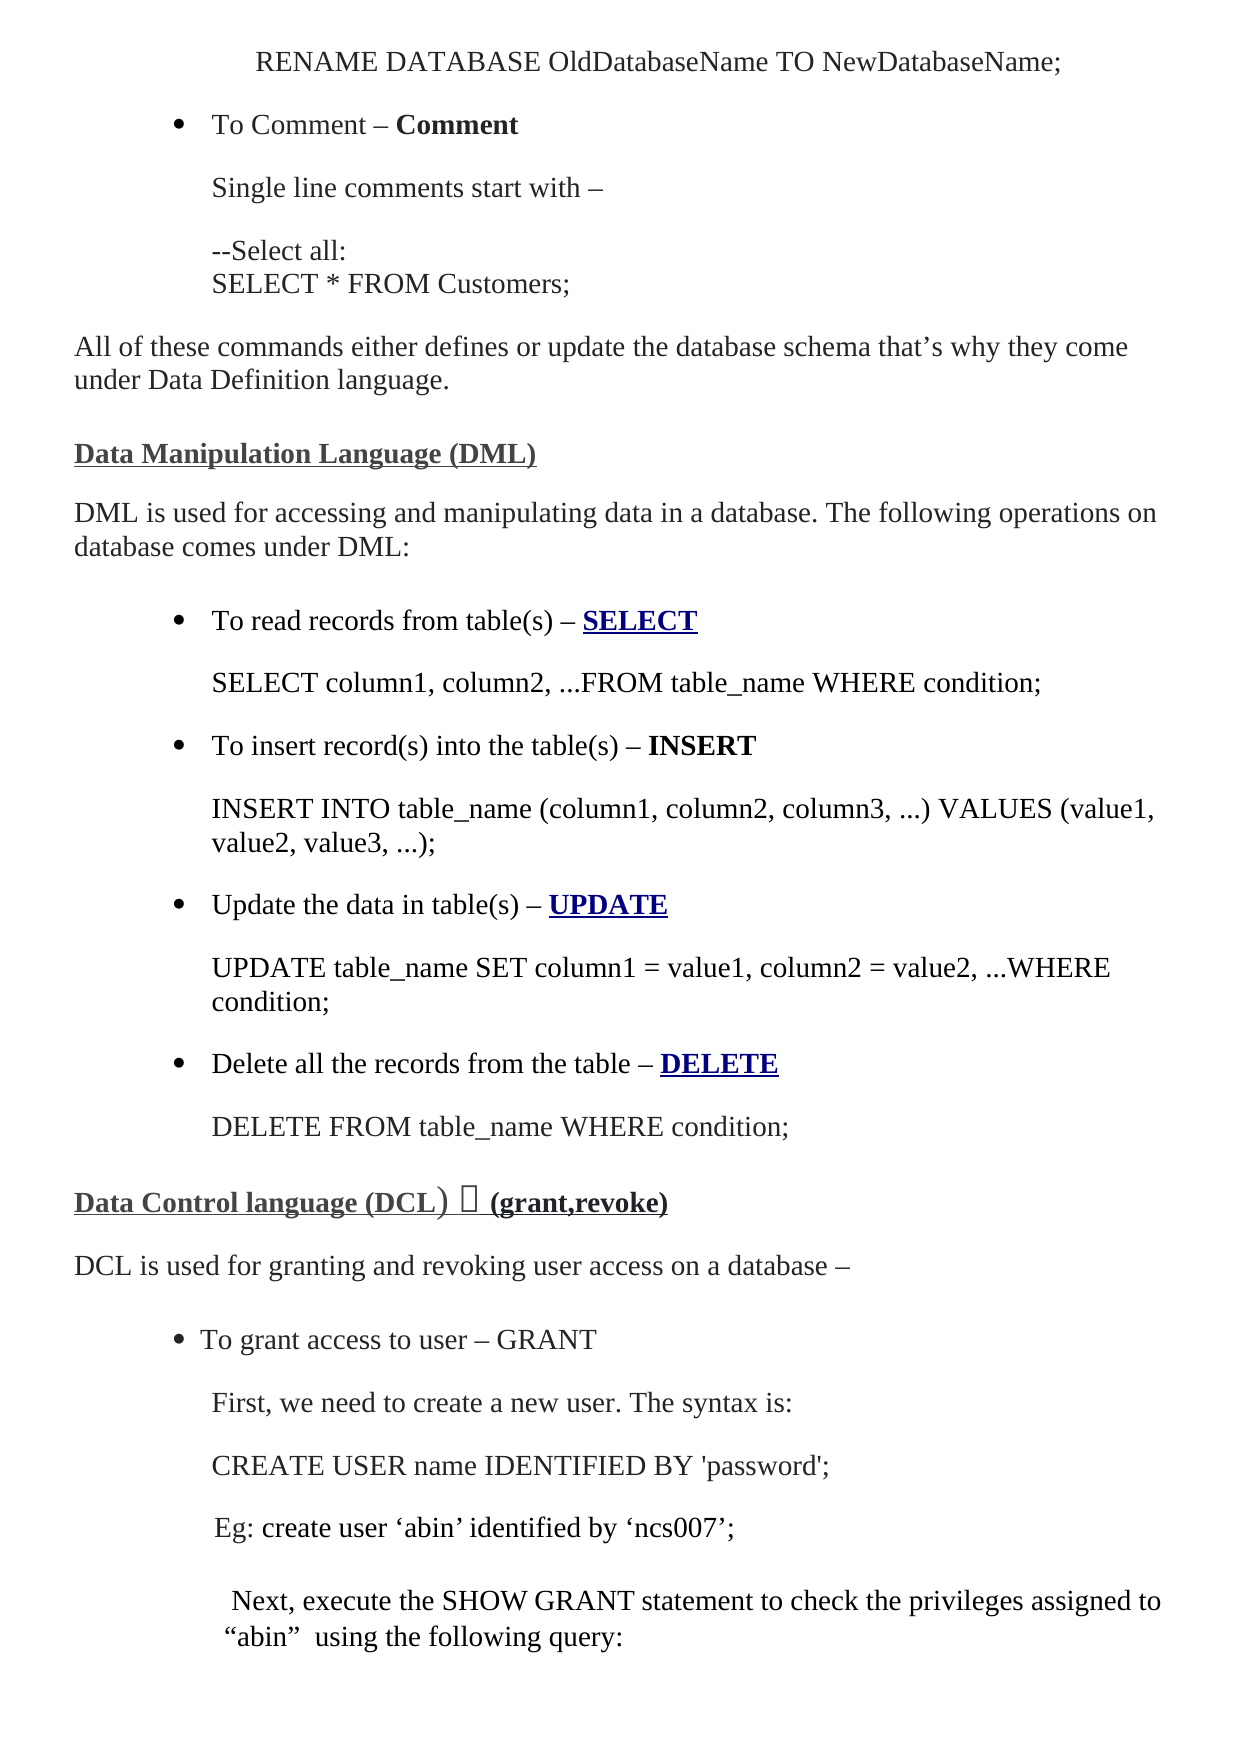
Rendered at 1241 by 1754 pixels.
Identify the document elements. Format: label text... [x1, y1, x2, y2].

text DML is used for accessing and manipulating data in a database. The following operations on database comes under DML: [74, 495, 1181, 562]
list Eg: create user ‘abin’ identified by ‘ncs007’; [141, 1510, 1181, 1544]
text First, we need to create a new user. The syntax is: [211, 1385, 1181, 1418]
text All of these commands either defines or update the database schema that’s why they come under Data Definition language. [74, 329, 1181, 396]
list To grant access to user – GRANT [174, 1322, 1181, 1356]
text Single line comments start with – [211, 170, 1181, 203]
text UPDATE table_name SET column1 = value1, column2 = value2, ...WHERE condition; [211, 950, 1181, 1017]
subtitle Data Control language (DCL)  (grant,revoke) [74, 1172, 1181, 1223]
text --Select all: SELECT * FROM Customers; [211, 233, 1181, 300]
text SELECT column1, column2, ...FROM table_name WHERE condition; [211, 666, 1181, 699]
text DCL is used for granting and revoking user access on a database – [74, 1248, 1181, 1282]
list To read records from table(s) – SELECT [174, 603, 1181, 636]
text RENAME DATABASE OldDatabaseName TO NewDatabaseName; [211, 44, 1181, 78]
list Delete all the records from the table – DELETE [174, 1046, 1181, 1080]
text DELETE FROM table_name WHERE condition; [211, 1109, 1181, 1143]
list To insert record(s) into the table(s) – INSERT [174, 728, 1181, 762]
subtitle Data Manipulation Language (DML) [74, 437, 1181, 470]
list To Comment – Comment [174, 107, 1181, 141]
text CREATE USER name IDENTIFIED BY 'password'; [211, 1448, 1181, 1481]
text INSERT INTO table_name (column1, column2, column3, ...) VALUES (value1, value2, value3, ...); [211, 791, 1181, 858]
list Update the data in table(s) – UPDATE [174, 887, 1181, 921]
list Next, execute the SHOW GRANT statement to check the privileges assigned to “abin” using the following query: [224, 1583, 1181, 1652]
